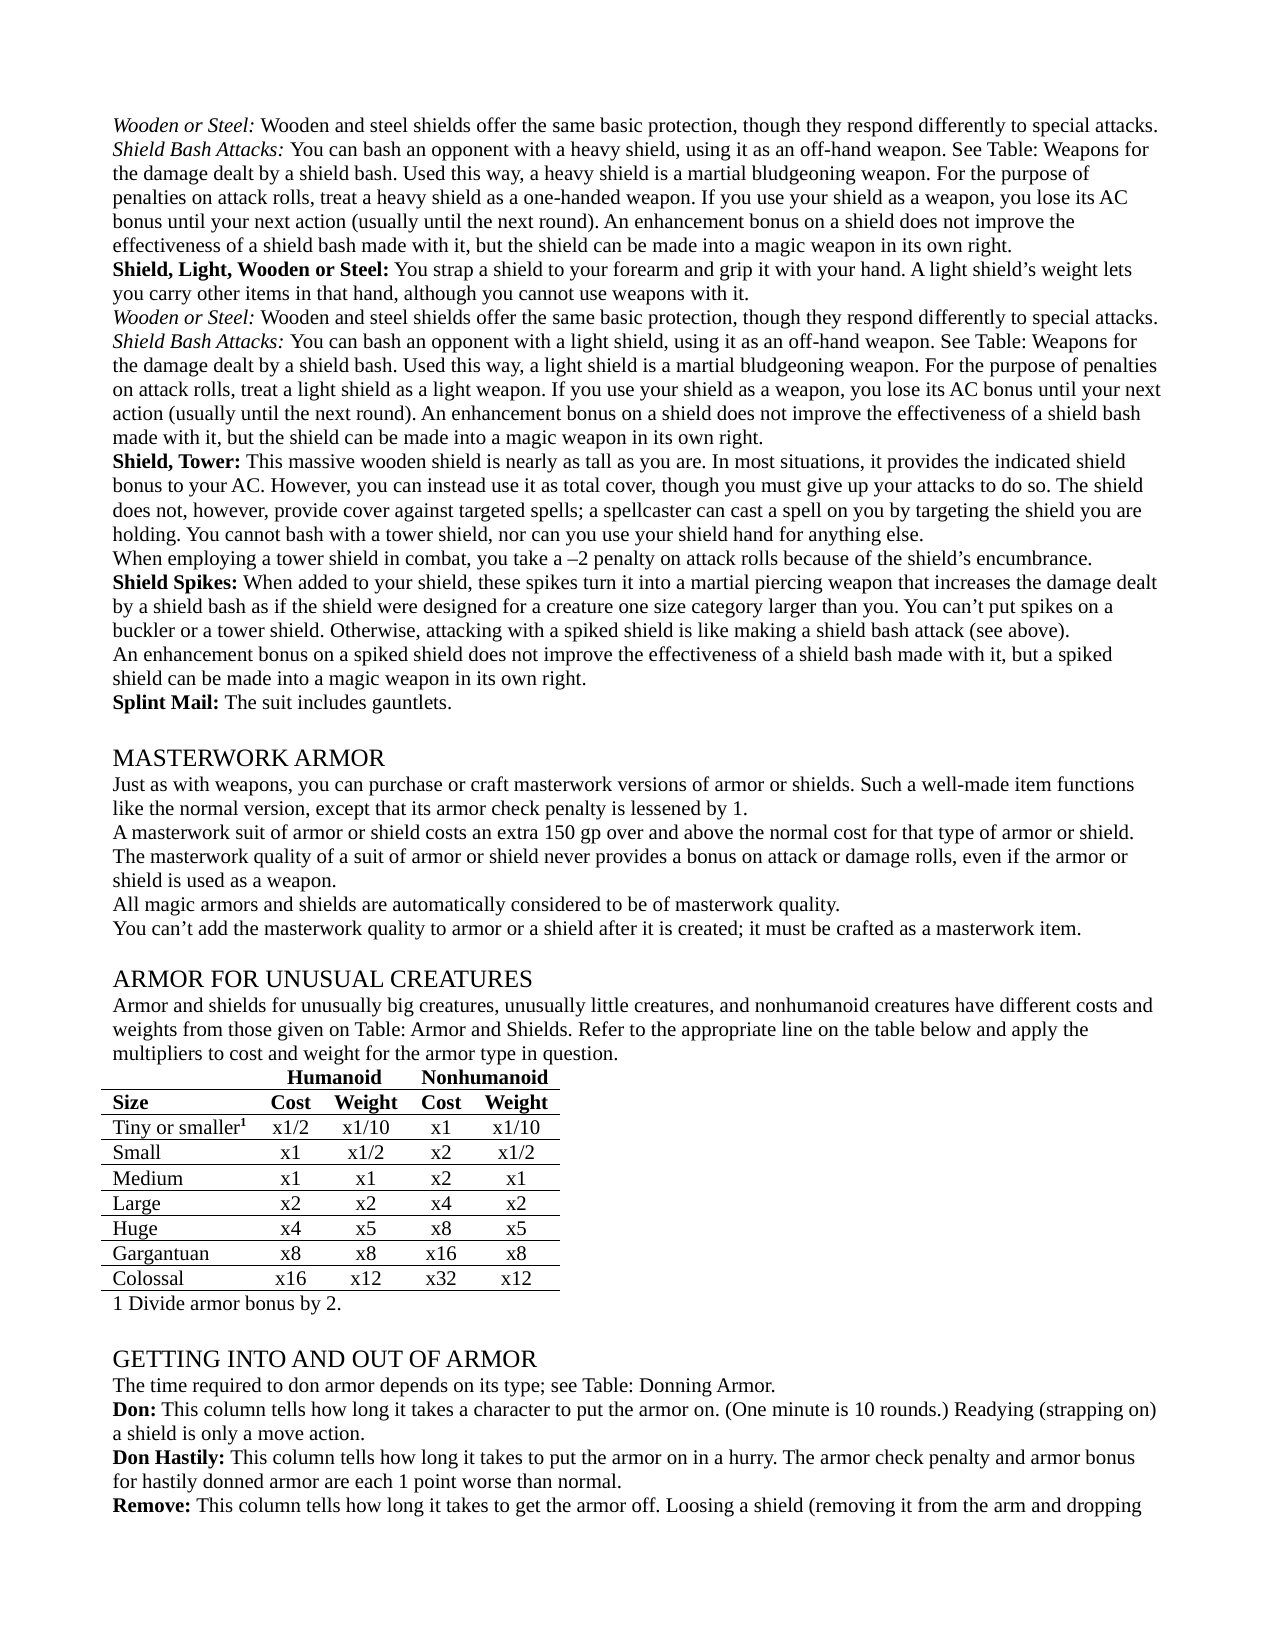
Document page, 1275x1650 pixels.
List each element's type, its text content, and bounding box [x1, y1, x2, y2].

table_cell x2 [259, 1191, 322, 1214]
table_cell x2 [410, 1165, 472, 1189]
table_cell x16 [410, 1241, 472, 1265]
table_cell x5 [322, 1216, 409, 1240]
table_cell x4 [259, 1216, 322, 1240]
text A masterwork suit of armor or shield costs an extra 150 gp over and above the normal cost for that type of armor or shield. [112, 820, 1162, 844]
table_cell x1/2 [259, 1115, 322, 1139]
text An enhancement bonus on a spiked shield does not improve the effectiveness of a shield bash made with it, but a spiked shield can be made into a magic weapon in its own right. [112, 642, 1162, 690]
table_cell x1 [322, 1165, 409, 1189]
text Wooden or Steel: Wooden and steel shields offer the same basic protection, though they respond differently to special attacks. [112, 305, 1162, 329]
table_cell x1 [410, 1115, 472, 1139]
table_cell x1/2 [473, 1140, 560, 1164]
table_header Nonhumanoid [410, 1065, 560, 1089]
text Shield Bash Attacks: You can bash an opponent with a light shield, using it as an off-hand weapon. See Table: Weapons for the damage dealt by a shield bash. Used this way, a light shield is a martial bludgeoning weapon. For the purpose of penalties on attack rolls, treat a light shield as a light weapon. If you use your shield as a weapon, you lose its AC bonus until your next action (usually until the next round). An enhancement bonus on a shield does not improve the effectiveness of a shield bash made with it, but the shield can be made into a magic weapon in its own right. [112, 329, 1162, 449]
table_cell x1 [259, 1165, 322, 1189]
table_cell Tiny or smaller1 [101, 1115, 259, 1139]
table_cell x16 [259, 1266, 322, 1290]
table_cell Small [101, 1140, 259, 1164]
table_cell x32 [410, 1266, 472, 1290]
text Shield Spikes: When added to your shield, these spikes turn it into a martial piercing weapon that increases the damage dealt by a shield bash as if the shield were designed for a creature one size category larger than you. You can’t put spikes on a buckler or a tower shield. Otherwise, attacking with a spiked shield is like making a shield bash attack (see above). [112, 570, 1162, 642]
table_cell Cost [259, 1090, 322, 1114]
text The time required to don armor depends on its type; see Table: Donning Armor. [112, 1372, 1162, 1397]
table_cell 1 Divide armor bonus by 2. [101, 1291, 560, 1315]
table_cell Cost [410, 1090, 472, 1114]
table_cell Medium [101, 1165, 259, 1189]
table_cell x8 [410, 1216, 472, 1240]
table_cell x1/2 [322, 1140, 409, 1164]
text Wooden or Steel: Wooden and steel shields offer the same basic protection, though they respond differently to special attacks. [112, 112, 1162, 137]
table_cell Weight [322, 1090, 409, 1114]
table_cell x1 [259, 1140, 322, 1164]
table_cell x4 [410, 1191, 472, 1214]
text Just as with weapons, you can purchase or craft masterwork versions of armor or shields. Such a well-made item functions like the normal version, except that its armor check penalty is lessened by 1. [112, 772, 1162, 820]
text Don: This column tells how long it takes a character to put the armor on. (One minute is 10 rounds.) Readying (strapping on) a shield is only a move action. [112, 1397, 1162, 1445]
text Don Hastily: This column tells how long it takes to put the armor on in a hurry. The armor check penalty and armor bonus for hastily donned armor are each 1 point worse than normal. [112, 1445, 1162, 1493]
text You can’t add the masterwork quality to armor or a shield after it is created; it must be crafted as a masterwork item. [112, 916, 1162, 940]
text All magic armors and shields are automatically considered to be of masterwork quality. [112, 892, 1162, 916]
table_cell x2 [322, 1191, 409, 1214]
text ARMOR FOR UNUSUAL CREATURES [112, 964, 1162, 993]
table_cell x5 [473, 1216, 560, 1240]
text When employing a tower shield in combat, you take a –2 penalty on attack rolls because of the shield’s encumbrance. [112, 546, 1162, 570]
table_cell x8 [259, 1241, 322, 1265]
text Remove: This column tells how long it takes to get the armor off. Loosing a shield (removing it from the arm and dropping [112, 1493, 1162, 1517]
table_cell Large [101, 1191, 259, 1214]
table_cell Gargantuan [101, 1241, 259, 1265]
table_cell x1/10 [473, 1115, 560, 1139]
text GETTING INTO AND OUT OF ARMOR [112, 1344, 1162, 1372]
table_header [101, 1065, 259, 1089]
text Shield, Tower: This massive wooden shield is nearly as tall as you are. In most situations, it provides the indicated shield bonus to your AC. However, you can instead use it as total cover, though you must give up your attacks to do so. The shield does not, however, provide cover against targeted spells; a spellcaster can cast a spell on you by targeting the shield you are holding. You cannot bash with a tower shield, nor can you use your shield hand for anything else. [112, 449, 1162, 546]
table_cell x2 [473, 1191, 560, 1214]
text Shield, Light, Wooden or Steel: You strap a shield to your forearm and grip it with your hand. A light shield’s weight lets you carry other items in that hand, although you cannot use weapons with it. [112, 257, 1162, 305]
text Armor and shields for unusually big creatures, unusually little creatures, and nonhumanoid creatures have different costs and weights from those given on Table: Armor and Shields. Refer to the appropriate line on the table below and apply the multipliers to cost and weight for the armor type in question. [112, 993, 1162, 1065]
table_cell x1/10 [322, 1115, 409, 1139]
table_cell x12 [473, 1266, 560, 1290]
table_cell x8 [473, 1241, 560, 1265]
text Shield Bash Attacks: You can bash an opponent with a heavy shield, using it as an off-hand weapon. See Table: Weapons for the damage dealt by a shield bash. Used this way, a heavy shield is a martial bludgeoning weapon. For the purpose of penalties on attack rolls, treat a heavy shield as a one-handed weapon. If you use your shield as a weapon, you lose its AC bonus until your next action (usually until the next round). An enhancement bonus on a shield does not improve the effectiveness of a shield bash made with it, but the shield can be made into a magic weapon in its own right. [112, 137, 1162, 257]
text Splint Mail: The suit includes gauntlets. [112, 690, 1162, 714]
table_cell x12 [322, 1266, 409, 1290]
table_cell x2 [410, 1140, 472, 1164]
table_cell Size [101, 1090, 259, 1114]
table_cell Huge [101, 1216, 259, 1240]
text MASTERWORK ARMOR [112, 743, 1162, 772]
table_cell x1 [473, 1165, 560, 1189]
table_header Humanoid [259, 1065, 409, 1089]
text The masterwork quality of a suit of armor or shield never provides a bonus on attack or damage rolls, even if the armor or shield is used as a weapon. [112, 844, 1162, 892]
table_cell x8 [322, 1241, 409, 1265]
table_cell Weight [473, 1090, 560, 1114]
table_cell Colossal [101, 1266, 259, 1290]
